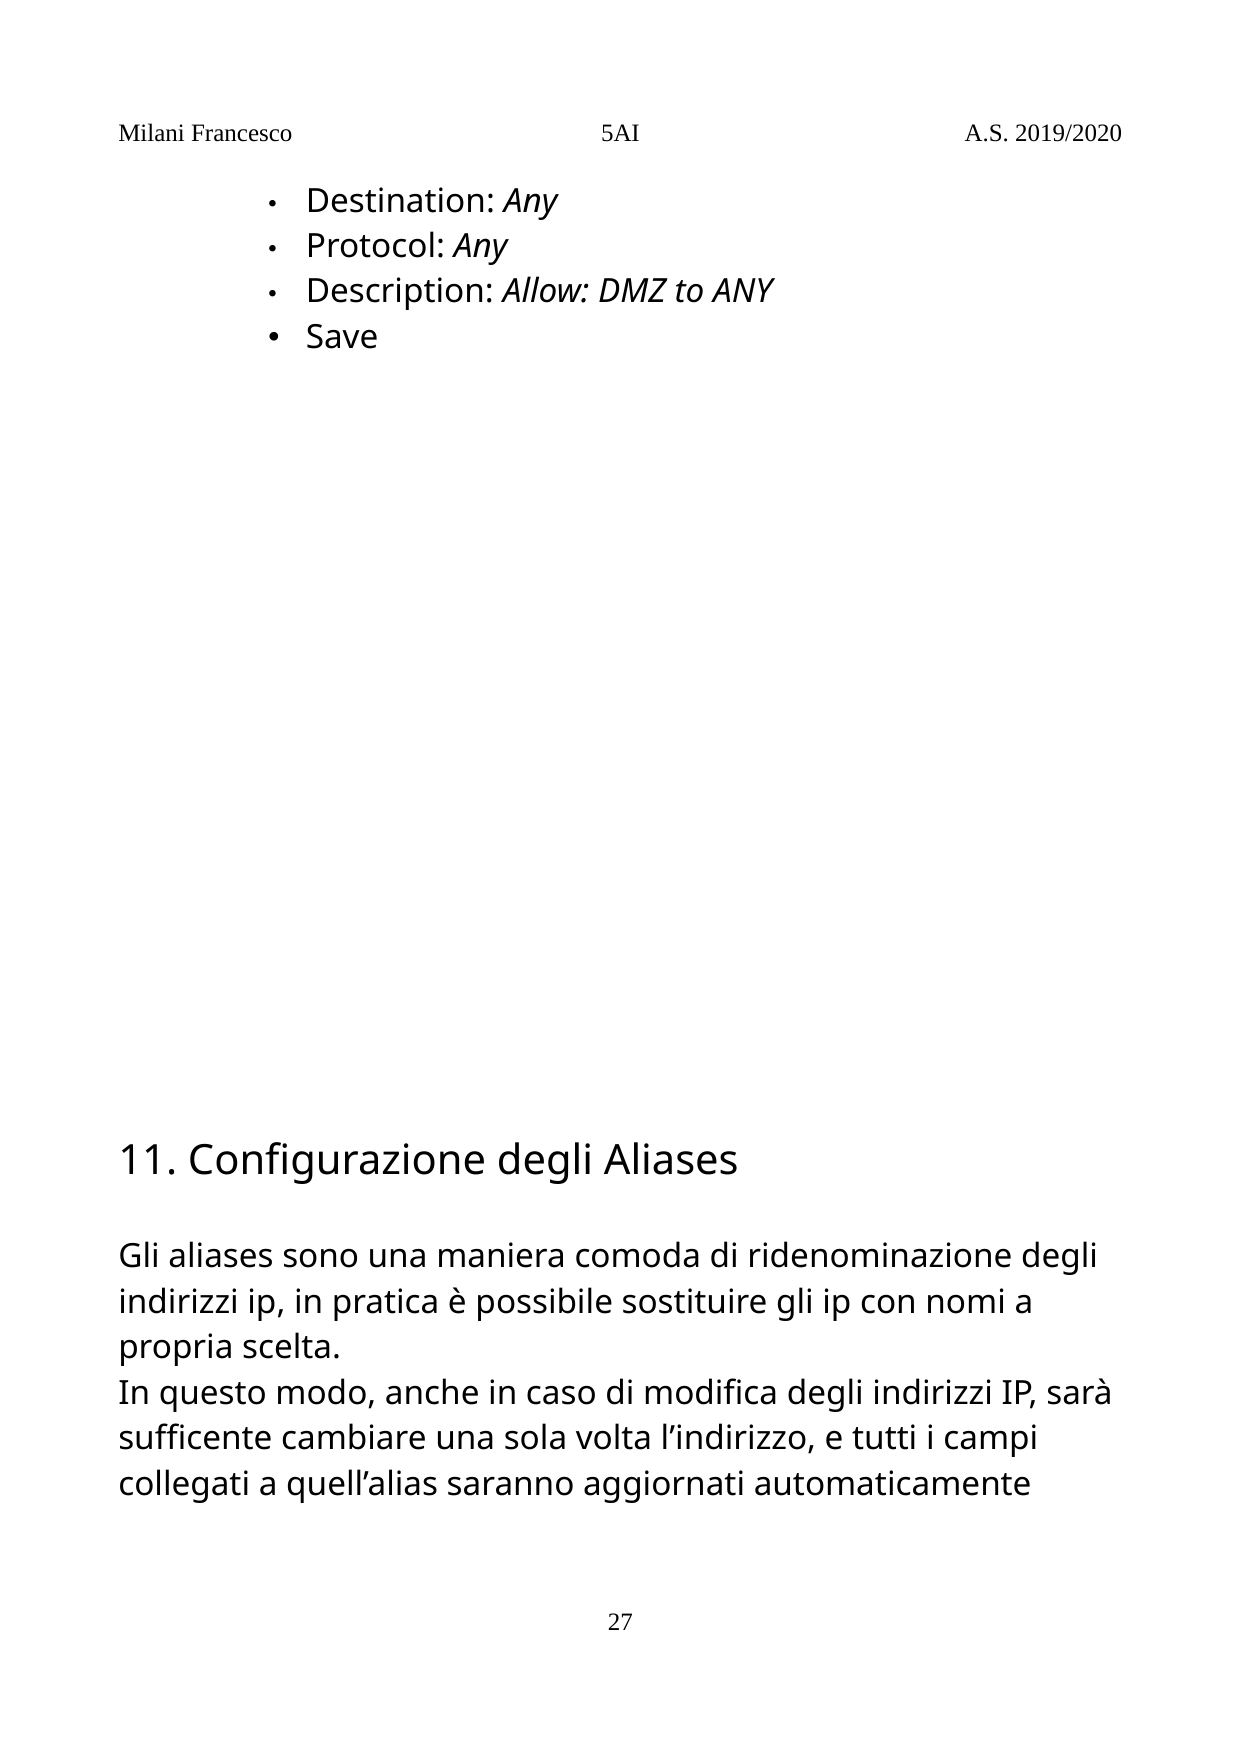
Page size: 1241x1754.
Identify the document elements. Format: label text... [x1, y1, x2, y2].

list Description: Allow: DMZ to ANY [268, 267, 1122, 313]
list Protocol: Any [268, 222, 1122, 267]
list Save [268, 313, 1122, 358]
list Destination: Any [268, 176, 1122, 222]
text 11. Configurazione degli Aliases [118, 1130, 1122, 1187]
text Gli aliases sono una maniera comoda di ridenominazione degli indirizzi ip, in pratica è possibile sostituire gli ip con nomi a propria scelta. [118, 1232, 1122, 1368]
text In questo modo, anche in caso di modifica degli indirizzi IP, sarà sufficente cambiare una sola volta l’indirizzo, e tutti i campi collegati a quell’alias saranno aggiornati automaticamente [118, 1368, 1122, 1505]
